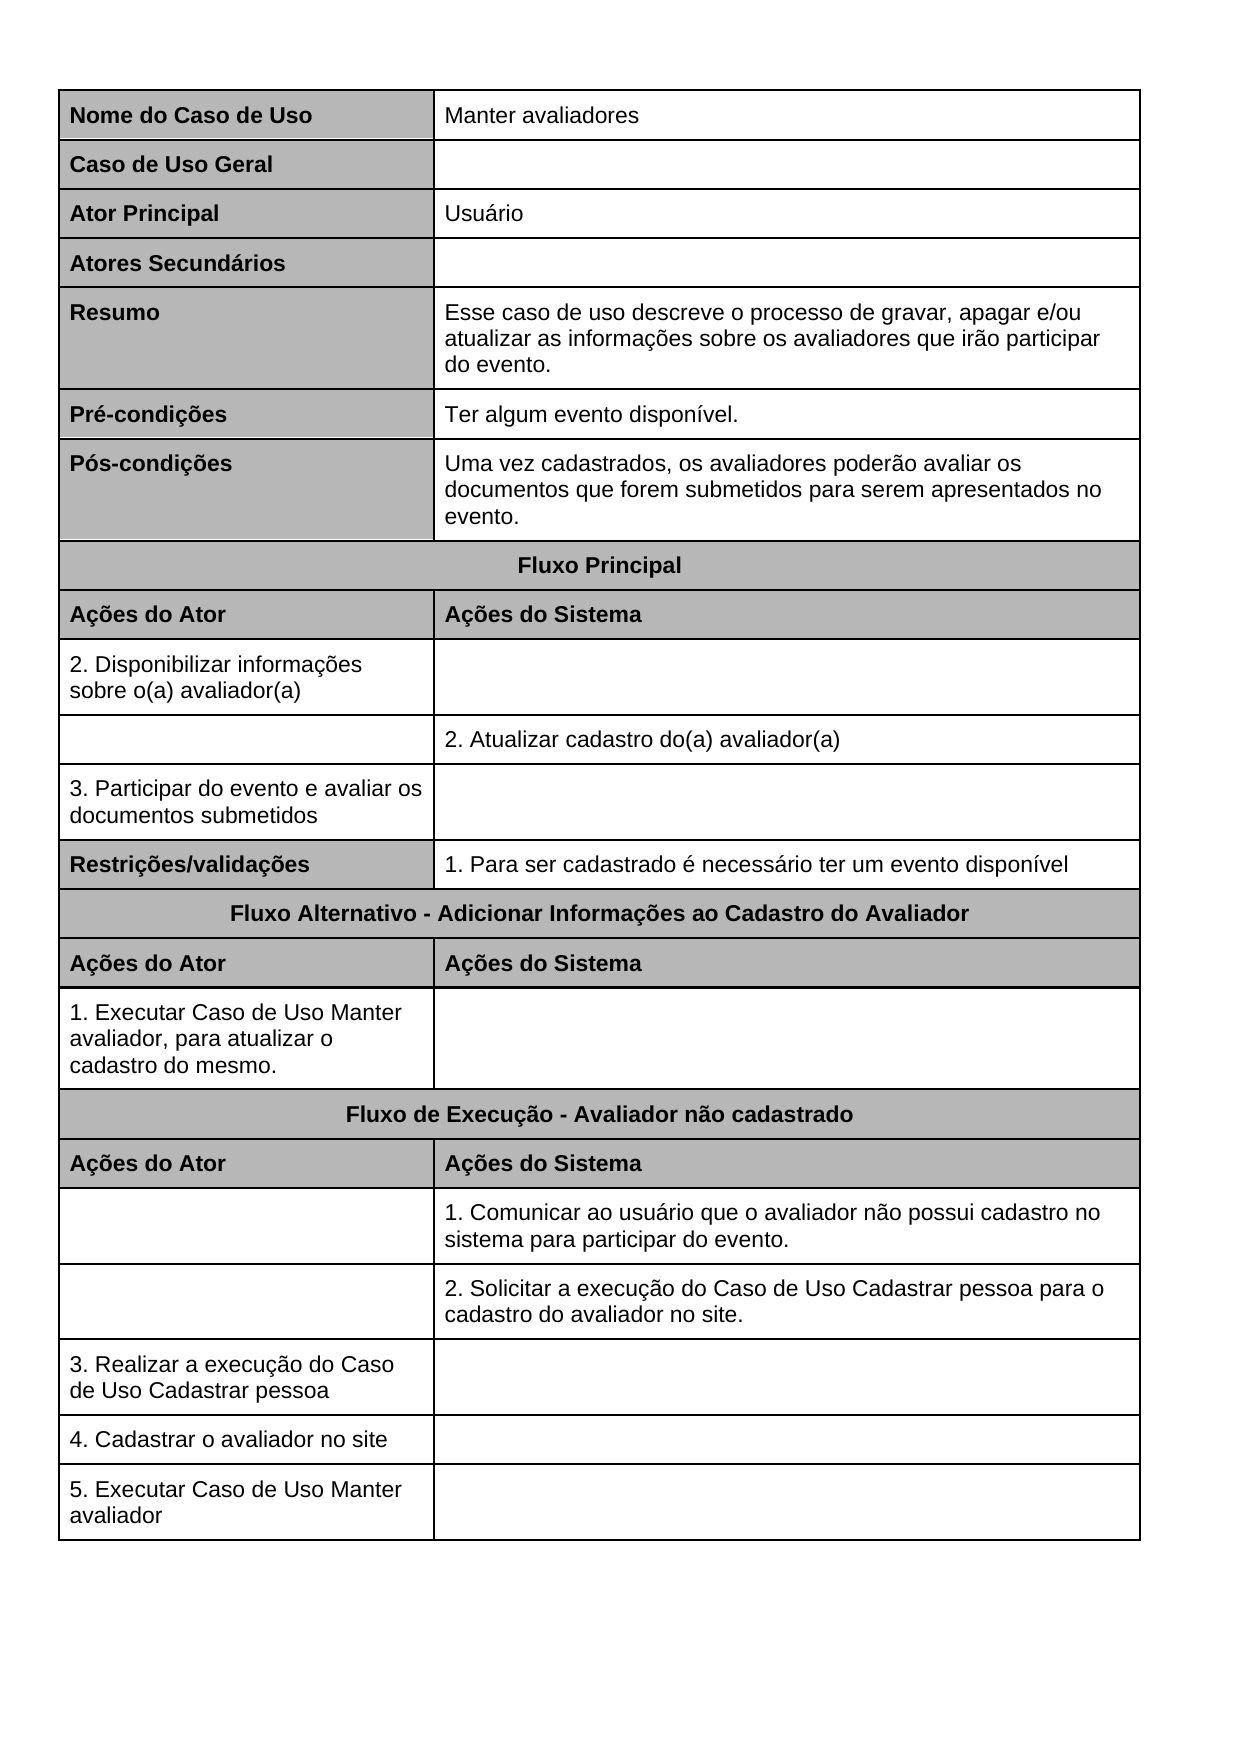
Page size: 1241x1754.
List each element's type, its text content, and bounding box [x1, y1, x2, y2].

table_cell 4. Cadastrar o avaliador no site [60, 1416, 433, 1463]
table_cell Ações do Ator [60, 939, 433, 986]
table_cell Ações do Sistema [435, 1140, 1139, 1187]
table_cell 2. Disponibilizar informações sobre o(a) avaliador(a) [60, 640, 433, 714]
table_cell 3. Realizar a execução do Caso de Uso Cadastrar pessoa [60, 1340, 433, 1414]
table_cell [60, 1265, 433, 1338]
table_cell Pós-condições [60, 440, 433, 539]
table_cell [435, 1340, 1139, 1414]
table_cell [435, 1416, 1139, 1463]
table_cell [435, 640, 1139, 714]
table_cell Usuário [435, 190, 1139, 237]
table_cell 2. Atualizar cadastro do(a) avaliador(a) [435, 716, 1139, 763]
table_header Manter avaliadores [435, 91, 1139, 138]
table_cell Pré-condições [60, 390, 433, 437]
table_cell Ações do Sistema [435, 939, 1139, 986]
table_cell Ações do Sistema [435, 591, 1139, 638]
table_cell Fluxo Alternativo - Adicionar Informações ao Cadastro do Avaliador [60, 890, 1139, 937]
table_cell 3. Participar do evento e avaliar os documentos submetidos [60, 765, 433, 838]
table_cell Ações do Ator [60, 1140, 433, 1187]
table_cell [435, 239, 1139, 286]
table_cell Esse caso de uso descreve o processo de gravar, apagar e/ou atualizar as informações sobre os avaliadores que irão participar do evento. [435, 288, 1139, 388]
table_cell [435, 765, 1139, 838]
table_cell 2. Solicitar a execução do Caso de Uso Cadastrar pessoa para o cadastro do avaliador no site. [435, 1265, 1139, 1338]
table_header Nome do Caso de Uso [60, 91, 433, 138]
table_cell 1. Executar Caso de Uso Manter avaliador, para atualizar o cadastro do mesmo. [60, 989, 433, 1088]
table_cell [60, 716, 433, 763]
table_cell [435, 989, 1139, 1088]
table_cell Ator Principal [60, 190, 433, 237]
table_cell Resumo [60, 288, 433, 388]
table_cell Restrições/validações [60, 841, 433, 888]
table_cell [60, 1189, 433, 1262]
table_cell Fluxo de Execução - Avaliador não cadastrado [60, 1090, 1139, 1138]
table_cell [435, 141, 1139, 188]
table_cell 1. Para ser cadastrado é necessário ter um evento disponível [435, 841, 1139, 888]
table_cell Ter algum evento disponível. [435, 390, 1139, 437]
table_cell 1. Comunicar ao usuário que o avaliador não possui cadastro no sistema para participar do evento. [435, 1189, 1139, 1262]
table_cell Atores Secundários [60, 239, 433, 286]
table_cell [435, 1465, 1139, 1539]
table_cell Uma vez cadastrados, os avaliadores poderão avaliar os documentos que forem submetidos para serem apresentados no evento. [435, 440, 1139, 539]
table_cell 5. Executar Caso de Uso Manter avaliador [60, 1465, 433, 1539]
table_cell Fluxo Principal [60, 542, 1139, 589]
table_cell Caso de Uso Geral [60, 141, 433, 188]
table_cell Ações do Ator [60, 591, 433, 638]
